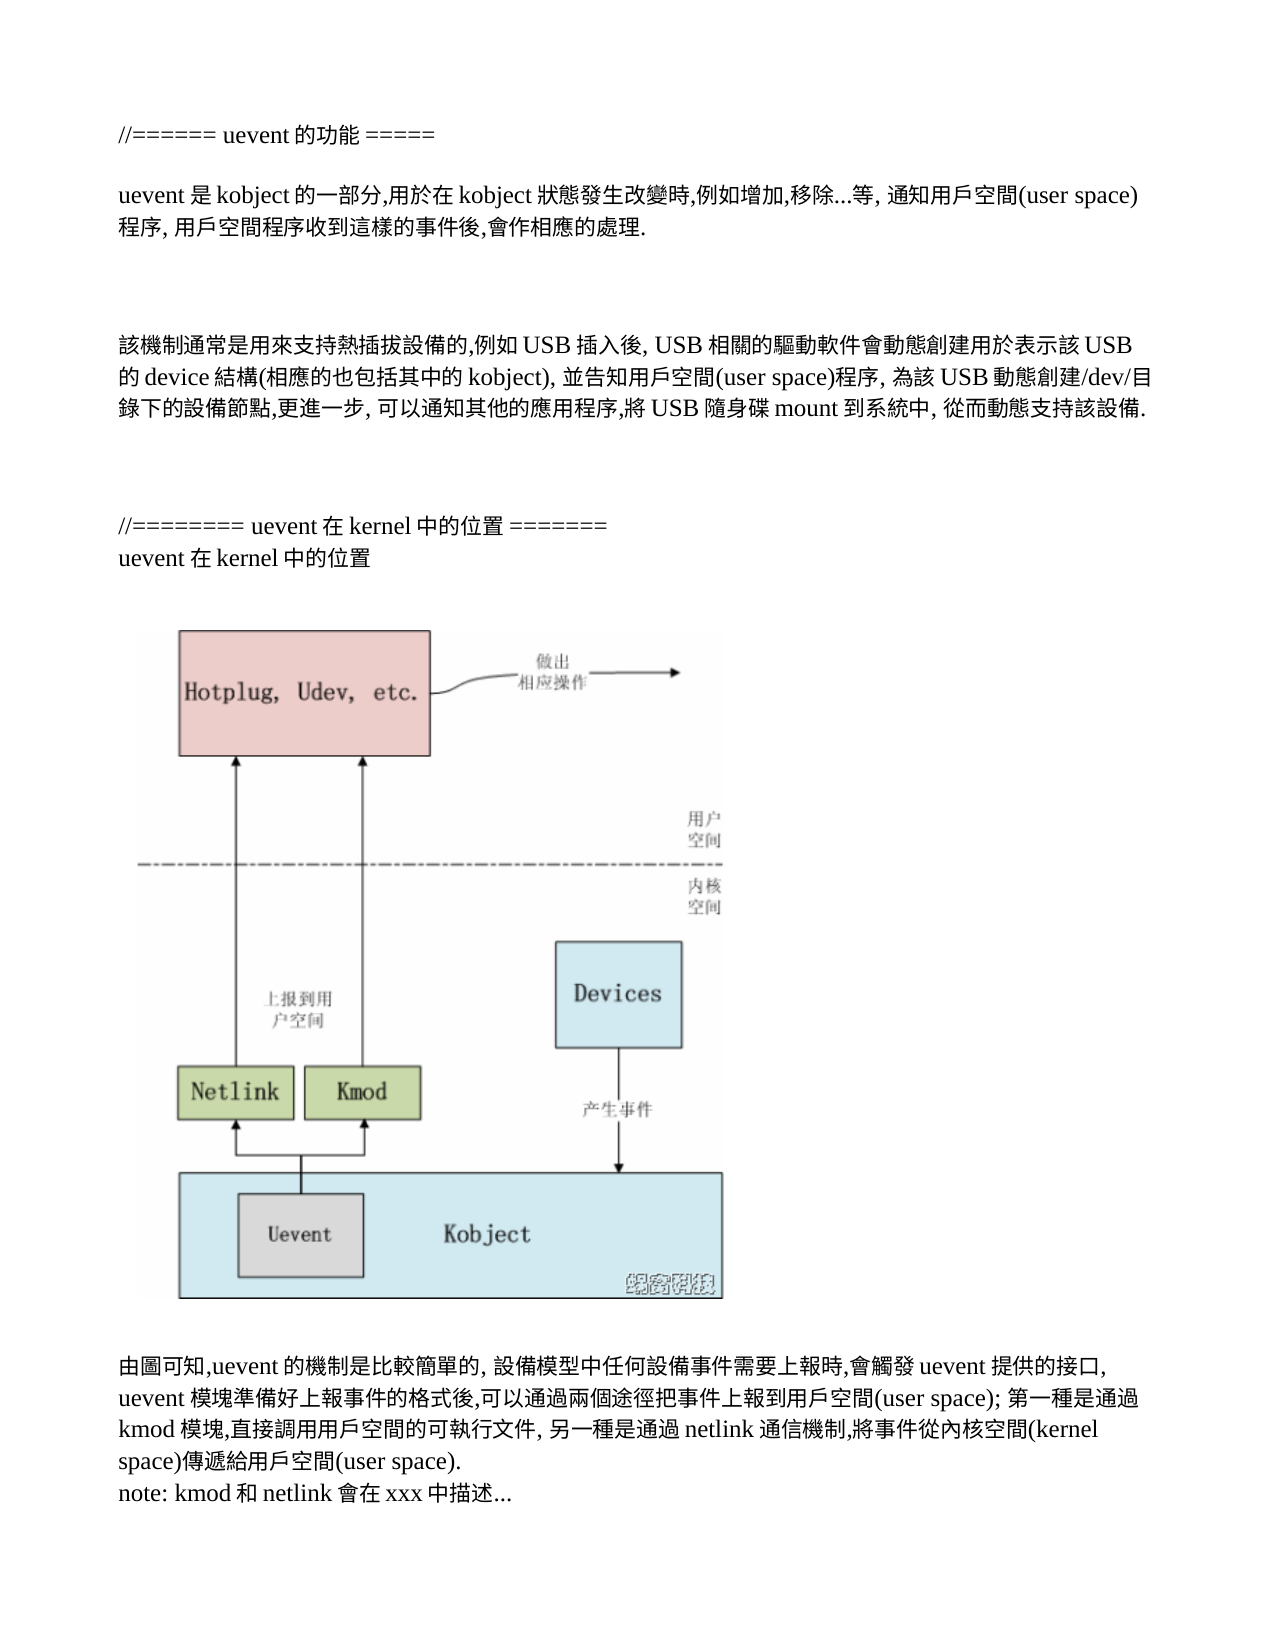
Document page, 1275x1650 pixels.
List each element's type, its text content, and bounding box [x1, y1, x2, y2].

text //====== uevent的功能 ===== [118, 118, 1157, 150]
text uevent是kobject的一部分,用於在kobject狀態發生改變時,例如增加,移除...等, 通知用戶空間(user space)程序, 用戶空間程序收到這樣的事件後,會作相應的處理. [118, 178, 1157, 242]
text uevent在kernel中的位置 [118, 541, 1157, 573]
picture [137, 630, 724, 1299]
text note: kmod和netlink會在xxx中描述... [118, 1476, 1157, 1507]
text 該機制通常是用來支持熱插拔設備的,例如USB插入後, USB相關的驅動軟件會動態創建用於表示該USB的device結構(相應的也包括其中的kobject), 並告知用戶空間(user space)程序, 為該USB動態創建/dev/目錄下的設備節點,更進一步, 可以通知其他的應用程序,將USB隨身碟mount到系統中, 從而動態支持該設備. [118, 328, 1157, 423]
text //======== uevent在kernel中的位置 ======= [118, 509, 1157, 541]
text 由圖可知,uevent的機制是比較簡單的, 設備模型中任何設備事件需要上報時,會觸發uevent提供的接口, uevent模塊準備好上報事件的格式後,可以通過兩個途徑把事件上報到用戶空間(user space); 第一種是通過kmod模塊,直接調用用戶空間的可執行文件, 另一種是通過netlink通信機制,將事件從內核空間(kernel space)傳遞給用戶空間(user space). [118, 1349, 1157, 1476]
